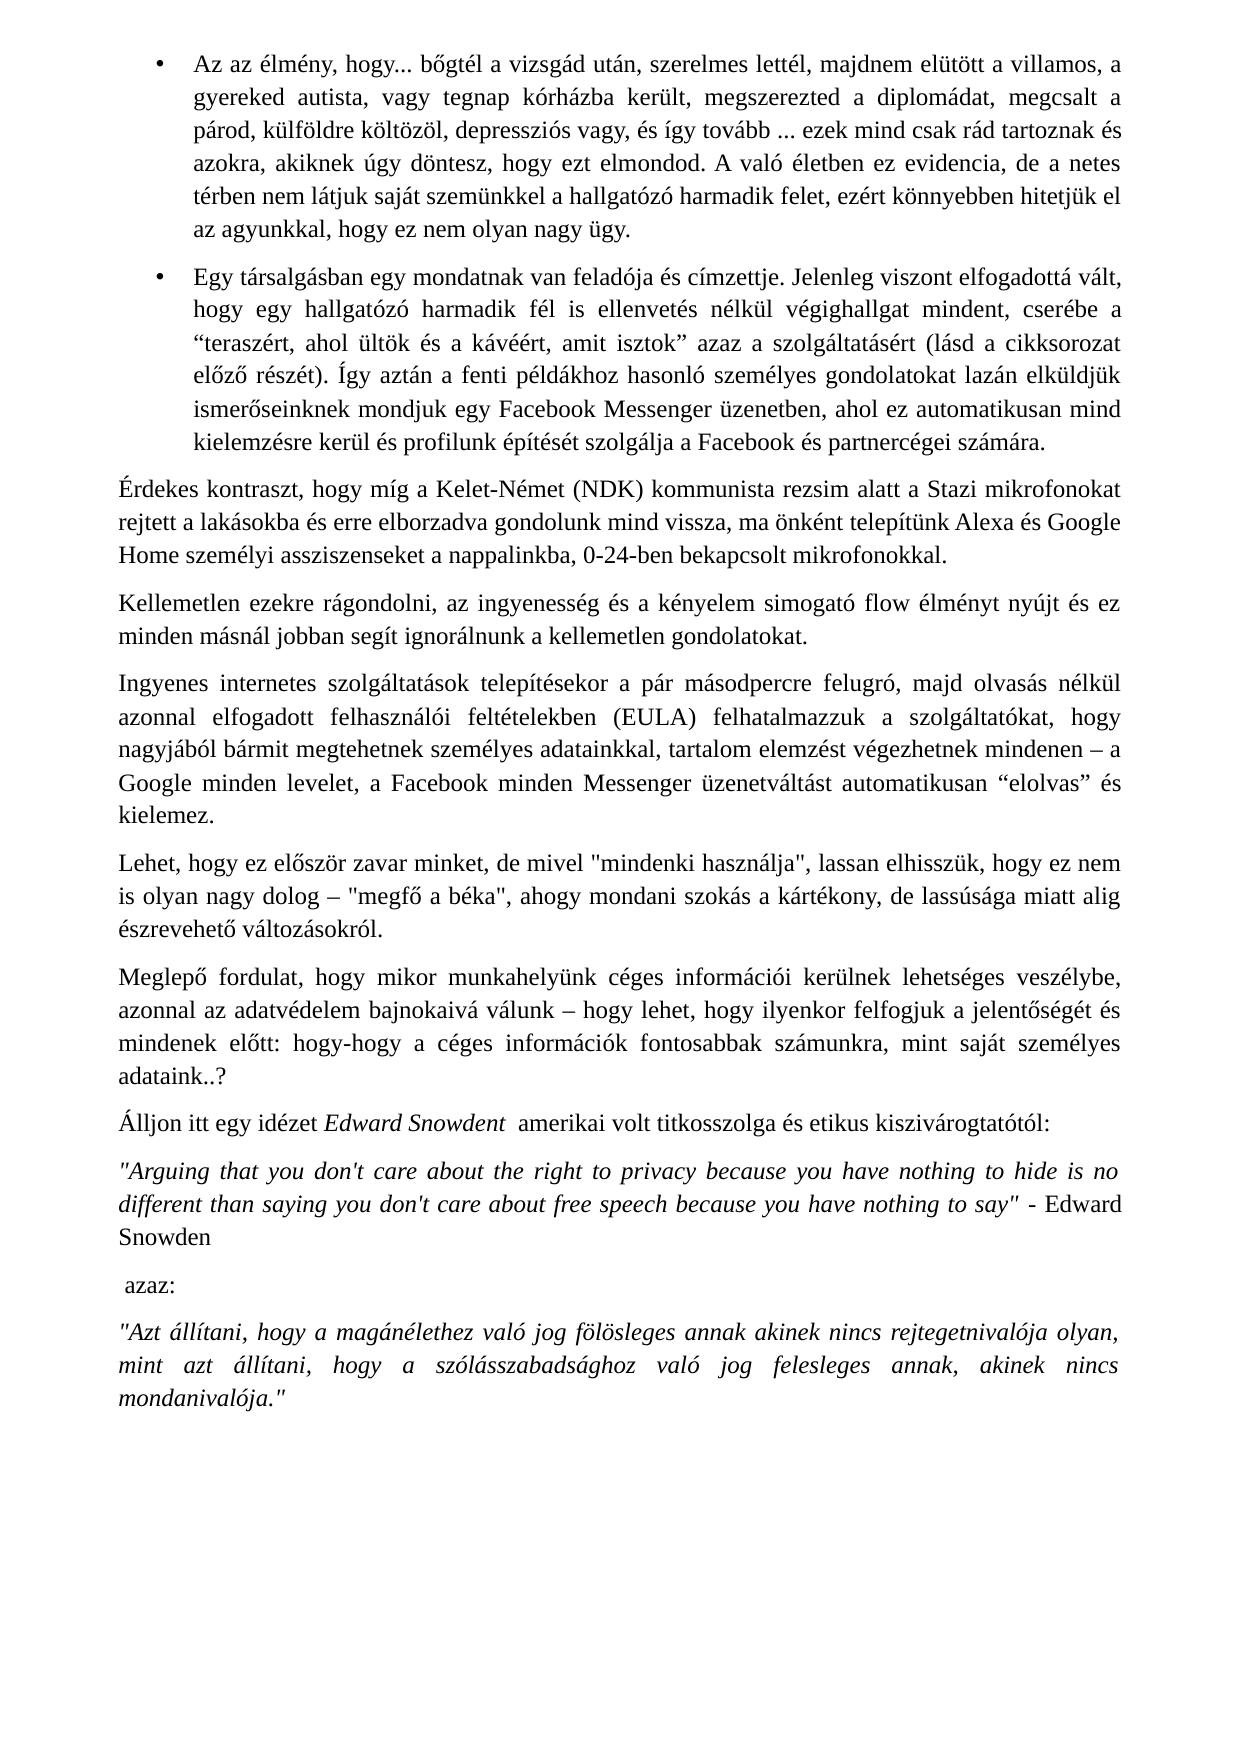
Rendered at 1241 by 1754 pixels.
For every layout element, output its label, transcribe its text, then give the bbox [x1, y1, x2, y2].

list Egy társalgásban egy mondatnak van feladója és címzettje. Jelenleg viszont elfogadottá vált, hogy egy hallgatózó harmadik fél is ellenvetés nélkül végighallgat mindent, cserébe a “teraszért, ahol ültök és a kávéért, amit isztok” azaz a szolgáltatásért (lásd a cikksorozat előző részét). Így aztán a fenti példákhoz hasonló személyes gondolatokat lazán elküldjük ismerőseinknek mondjuk egy Facebook Messenger üzenetben, ahol ez automatikusan mind kielemzésre kerül és profilunk építését szolgálja a Facebook és partnercégei számára. [156, 262, 1122, 455]
text "Azt állítani, hogy a magánélethez való jog fölösleges annak akinek nincs rejtegetnivalója olyan, mint azt állítani, hogy a szólásszabadsághoz való jog felesleges annak, akinek nincs mondanivalója." [118, 1317, 1122, 1412]
text Lehet, hogy ez először zavar minket, de mivel "mindenki használja", lassan elhisszük, hogy ez nem is olyan nagy dolog – "megfő a béka", ahogy mondani szokás a kártékony, de lassúsága miatt alig észrevehető változásokról. [118, 848, 1122, 943]
text Ingyenes internetes szolgáltatások telepítésekor a pár másodpercre felugró, majd olvasás nélkül azonnal elfogadott felhasználói feltételekben (EULA) felhatalmazzuk a szolgáltatókat, hogy nagyjából bármit megtehetnek személyes adatainkkal, tartalom elemzést végezhetnek mindenen – a Google minden levelet, a Facebook minden Messenger üzenetváltást automatikusan “elolvas” és kielemez. [118, 668, 1122, 829]
text Meglepő fordulat, hogy mikor munkahelyünk céges információi kerülnek lehetséges veszélybe, azonnal az adatvédelem bajnokaivá válunk – hogy lehet, hogy ilyenkor felfogjuk a jelentőségét és mindenek előtt: hogy-hogy a céges információk fontosabbak számunkra, mint saját személyes adataink..? [118, 962, 1122, 1090]
text "Arguing that you don't care about the right to privacy because you have nothing to hide is no different than saying you don't care about free speech because you have nothing to say" - Edward Snowden [118, 1156, 1122, 1251]
text Kellemetlen ezekre rágondolni, az ingyenesség és a kényelem simogató flow élményt nyújt és ez minden másnál jobban segít ignorálnunk a kellemetlen gondolatokat. [118, 588, 1122, 650]
text Álljon itt egy idézet Edward Snowdent amerikai volt titkosszolga és etikus kiszivárogtatótól: [118, 1108, 1122, 1137]
text azaz: [118, 1270, 1122, 1298]
list Az az élmény, hogy... bőgtél a vizsgád után, szerelmes lettél, majdnem elütött a villamos, a gyereked autista, vagy tegnap kórházba került, megszerezted a diplomádat, megcsalt a párod, külföldre költözöl, depressziós vagy, és így tovább ... ezek mind csak rád tartoznak és azokra, akiknek úgy döntesz, hogy ezt elmondod. A való életben ez evidencia, de a netes térben nem látjuk saját szemünkkel a hallgatózó harmadik felet, ezért könnyebben hitetjük el az agyunkkal, hogy ez nem olyan nagy ügy. [156, 49, 1122, 243]
text Érdekes kontraszt, hogy míg a Kelet-Német (NDK) kommunista rezsim alatt a Stazi mikrofonokat rejtett a lakásokba és erre elborzadva gondolunk mind vissza, ma önként telepítünk Alexa és Google Home személyi assziszenseket a nappalinkba, 0-24-ben bekapcsolt mikrofonokkal. [118, 474, 1122, 569]
